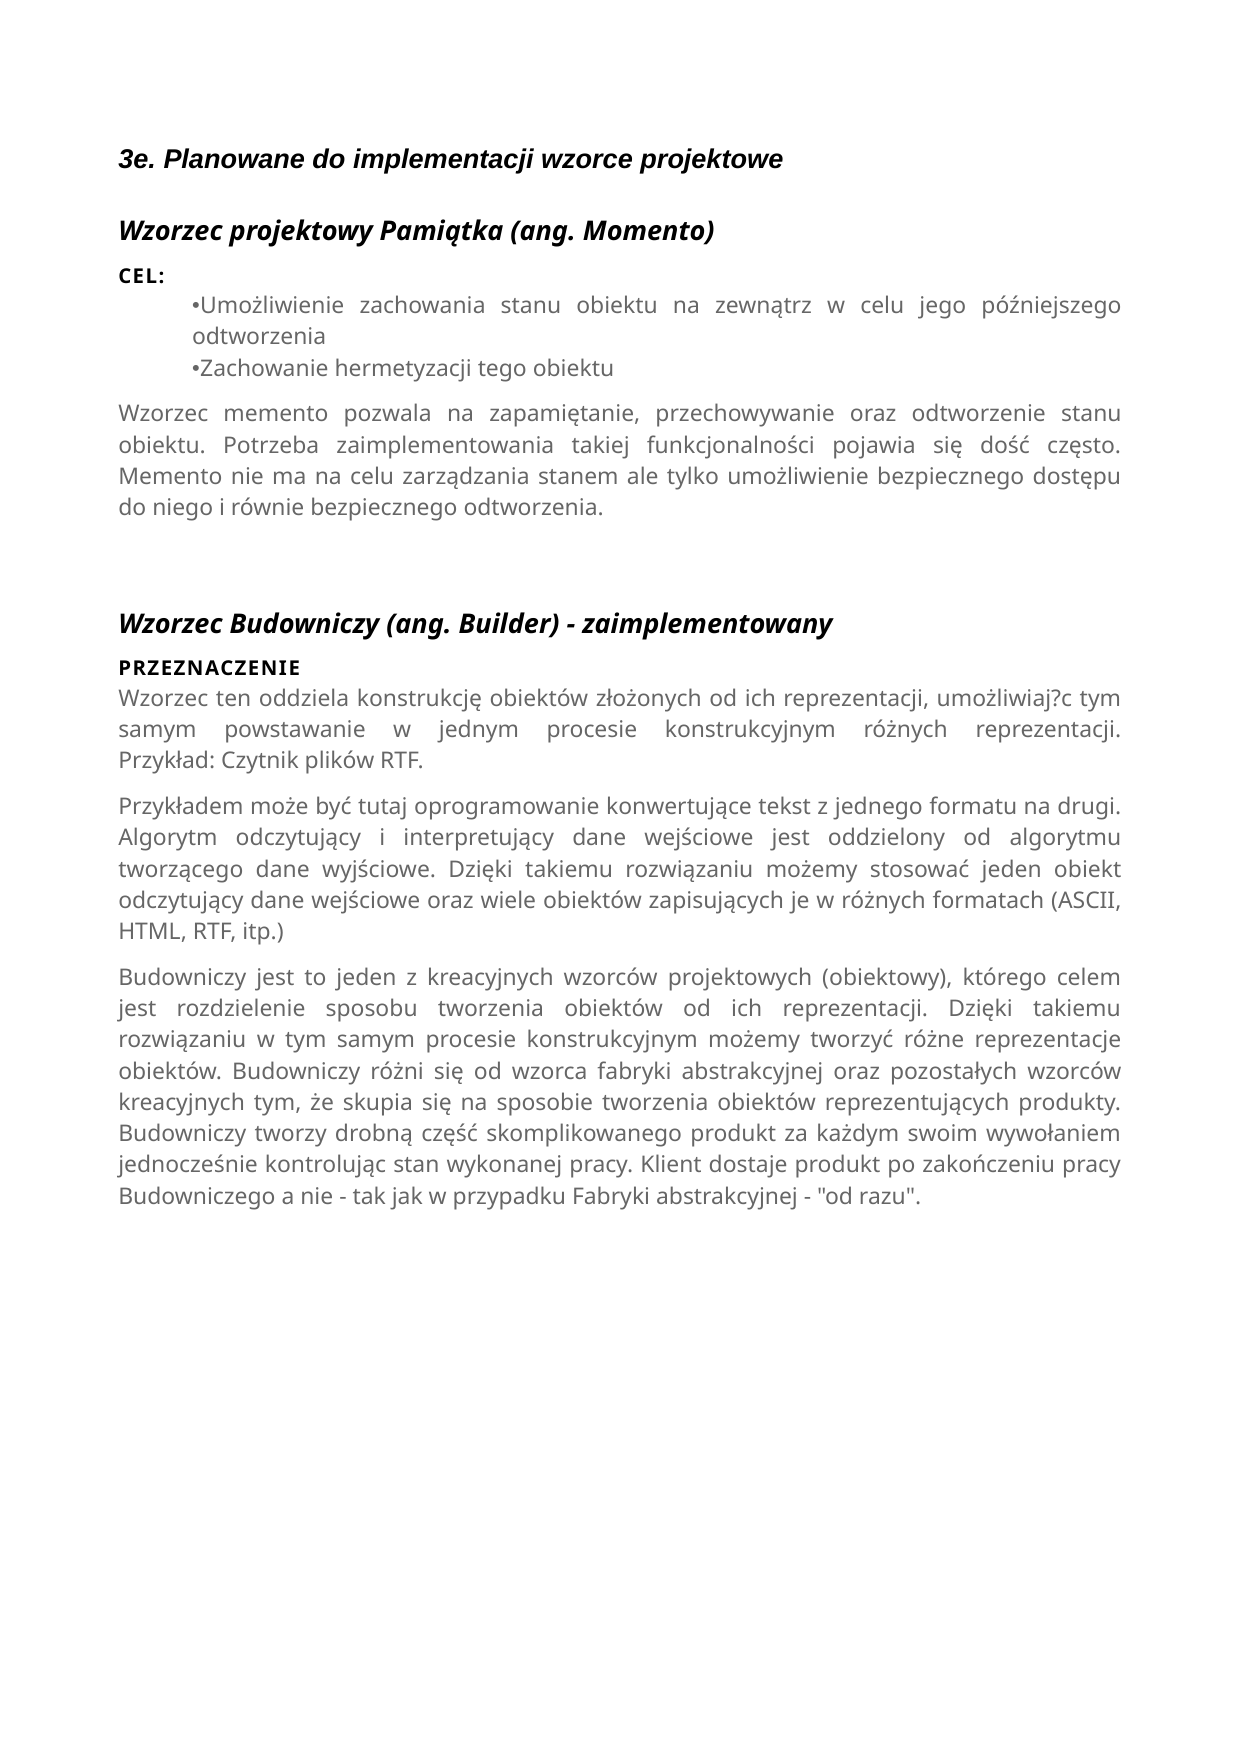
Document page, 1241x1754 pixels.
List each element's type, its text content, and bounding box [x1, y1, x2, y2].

text Przykładem może być tutaj oprogramowanie konwertujące tekst z jednego formatu na drugi. Algorytm odczytujący i interpretujący dane wejściowe jest oddzielony od algorytmu tworzącego dane wyjściowe. Dzięki takiemu rozwiązaniu możemy stosować jeden obiekt odczytujący dane wejściowe oraz wiele obiektów zapisujących je w różnych formatach (ASCII, HTML, RTF, itp.) [118, 790, 1122, 946]
subtitle Wzorzec projektowy Pamiątka (ang. Momento) [118, 212, 1122, 249]
list Umożliwienie zachowania stanu obiektu na zewnątrz w celu jego późniejszego odtworzenia [118, 289, 1122, 351]
subtitle Wzorzec Budowniczy (ang. Builder) - zaimplementowany [118, 604, 1122, 641]
subtitle 3e. Planowane do implementacji wzorce projektowe [118, 143, 1122, 174]
text Budowniczy jest to jeden z kreacyjnych wzorców projektowych (obiektowy), którego celem jest rozdzielenie sposobu tworzenia obiektów od ich reprezentacji. Dzięki takiemu rozwiązaniu w tym samym procesie konstrukcyjnym możemy tworzyć różne reprezentacje obiektów. Budowniczy różni się od wzorca fabryki abstrakcyjnej oraz pozostałych wzorców kreacyjnych tym, że skupia się na sposobie tworzenia obiektów reprezentujących produkty. Budowniczy tworzy drobną część skomplikowanego produkt za każdym swoim wywołaniem jednocześnie kontrolując stan wykonanej pracy. Klient dostaje produkt po zakończeniu pracy Budowniczego a nie - tak jak w przypadku Fabryki abstrakcyjnej - "od razu". [118, 961, 1122, 1211]
list Zachowanie hermetyzacji tego obiektu [118, 351, 1122, 383]
subtitle PRZEZNACZENIE [118, 654, 1122, 682]
text Wzorzec ten oddziela konstrukcję obiektów złożonych od ich reprezentacji, umożliwiaj?c tym samym powstawanie w jednym procesie konstrukcyjnym różnych reprezentacji. Przykład: Czytnik plików RTF. [118, 682, 1122, 775]
subtitle CEL: [118, 261, 1122, 289]
text Wzorzec memento pozwala na zapamiętanie, przechowywanie oraz odtworzenie stanu obiektu. Potrzeba zaimplementowania takiej funkcjonalności pojawia się dość często. Memento nie ma na celu zarządzania stanem ale tylko umożliwienie bezpiecznego dostępu do niego i równie bezpiecznego odtworzenia. [118, 397, 1122, 522]
